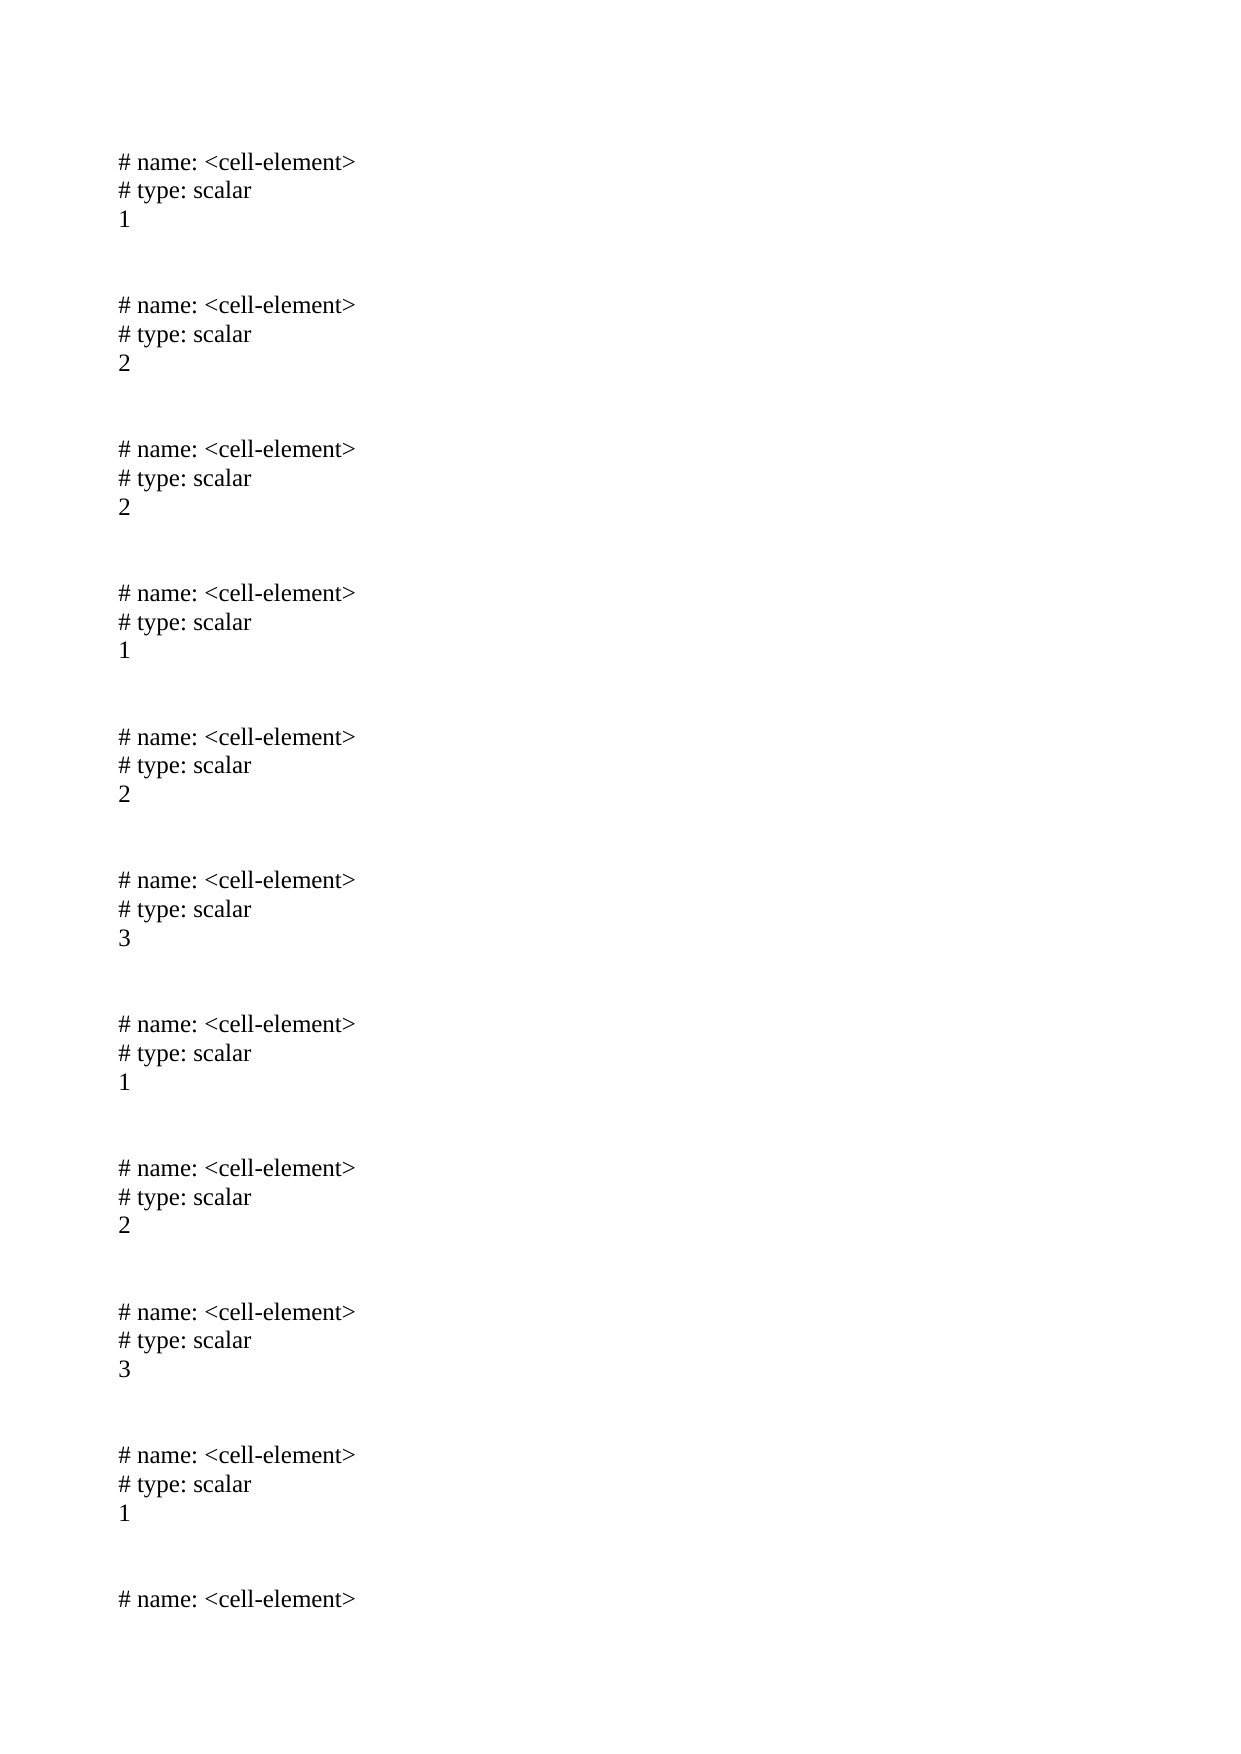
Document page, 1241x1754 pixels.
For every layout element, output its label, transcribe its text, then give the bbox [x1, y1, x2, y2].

text # type: scalar [118, 894, 1122, 923]
text # name: <cell-element> [118, 866, 1122, 894]
text # name: <cell-element> [118, 1297, 1122, 1326]
text 2 [118, 492, 1122, 521]
text # name: <cell-element> [118, 578, 1122, 607]
text # type: scalar [118, 176, 1122, 204]
text # type: scalar [118, 607, 1122, 636]
text # name: <cell-element> [118, 1584, 1122, 1613]
text 1 [118, 204, 1122, 233]
text # type: scalar [118, 463, 1122, 492]
text 1 [118, 1498, 1122, 1527]
text # name: <cell-element> [118, 1153, 1122, 1182]
text 3 [118, 1354, 1122, 1383]
text # type: scalar [118, 1038, 1122, 1067]
text # type: scalar [118, 1326, 1122, 1354]
text # type: scalar [118, 1469, 1122, 1498]
text # type: scalar [118, 319, 1122, 348]
text # name: <cell-element> [118, 722, 1122, 751]
text 2 [118, 1211, 1122, 1239]
text # type: scalar [118, 751, 1122, 779]
text # name: <cell-element> [118, 147, 1122, 176]
text 1 [118, 1067, 1122, 1096]
text 3 [118, 923, 1122, 952]
text # name: <cell-element> [118, 1441, 1122, 1469]
text # name: <cell-element> [118, 1009, 1122, 1038]
text # name: <cell-element> [118, 434, 1122, 463]
text # name: <cell-element> [118, 291, 1122, 319]
text # type: scalar [118, 1182, 1122, 1211]
text 2 [118, 348, 1122, 377]
text 1 [118, 636, 1122, 664]
text 2 [118, 779, 1122, 808]
